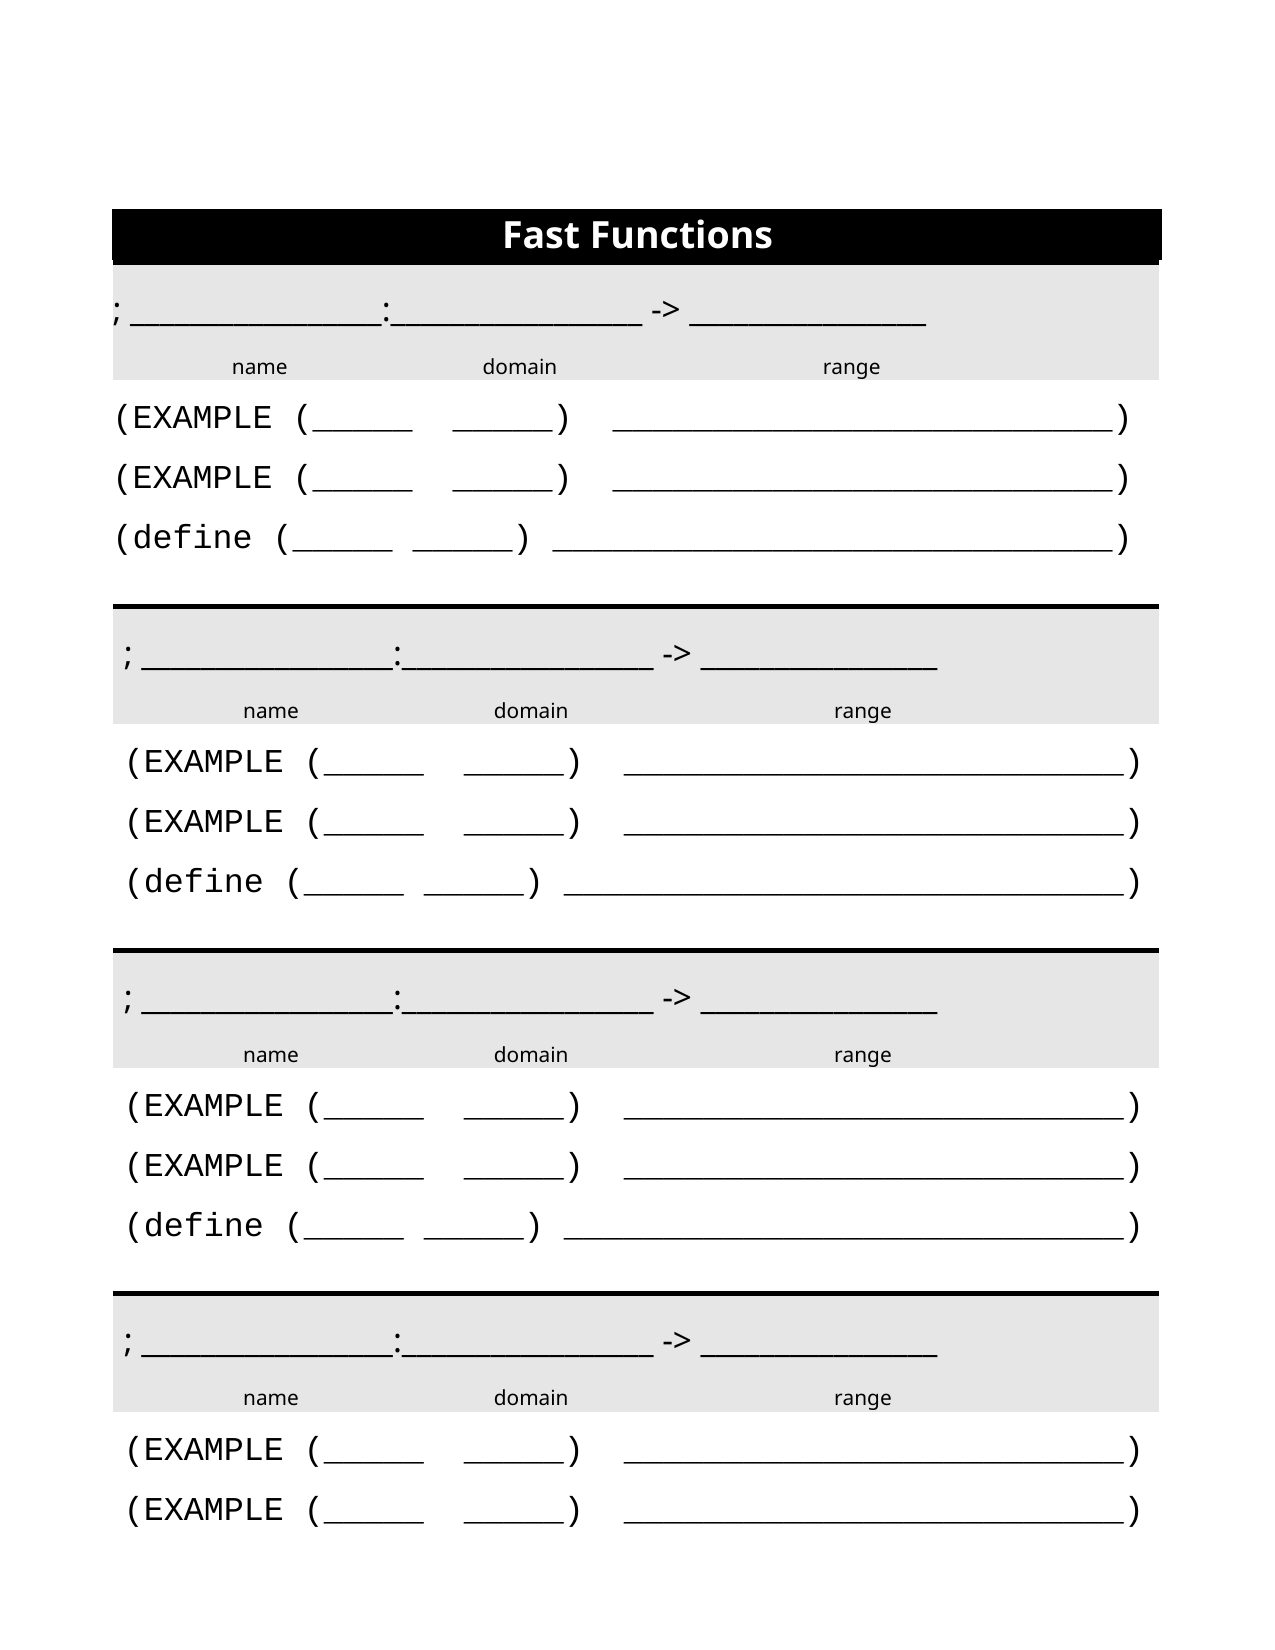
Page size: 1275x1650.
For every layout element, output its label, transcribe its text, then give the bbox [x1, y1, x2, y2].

table_cell (EXAMPLE (_____ _____) _________________________) [113, 784, 1159, 844]
table_cell ; _________________:_________________ -> ________________ name domain range [113, 1296, 1159, 1412]
table_cell (EXAMPLE (_____ _____) _________________________) [113, 724, 1159, 784]
subtitle Fast Functions [112, 209, 1162, 260]
table_cell (EXAMPLE (_____ _____) _________________________) [113, 440, 1159, 500]
table_cell ; _________________:_________________ -> ________________ name domain range [113, 609, 1159, 724]
table_cell (EXAMPLE (_____ _____) _________________________) [113, 1128, 1159, 1188]
table_cell [113, 150, 1159, 209]
table_cell (EXAMPLE (_____ _____) _________________________) [113, 1068, 1159, 1128]
table_cell (EXAMPLE (_____ _____) _________________________) [113, 380, 1159, 440]
table_cell ; _________________:_________________ -> ________________ name domain range [113, 953, 1159, 1068]
table_header ; _________________:_________________ -> ________________ name domain range [113, 265, 1159, 380]
table_cell (EXAMPLE (_____ _____) _________________________) [113, 1412, 1159, 1472]
table_cell (define (_____ _____) ____________________________) [113, 844, 1159, 947]
table_cell (define (_____ _____) ____________________________) [113, 500, 1159, 603]
table_cell (define (_____ _____) ____________________________) [113, 1188, 1159, 1291]
table_cell (EXAMPLE (_____ _____) _________________________) [113, 1472, 1159, 1532]
